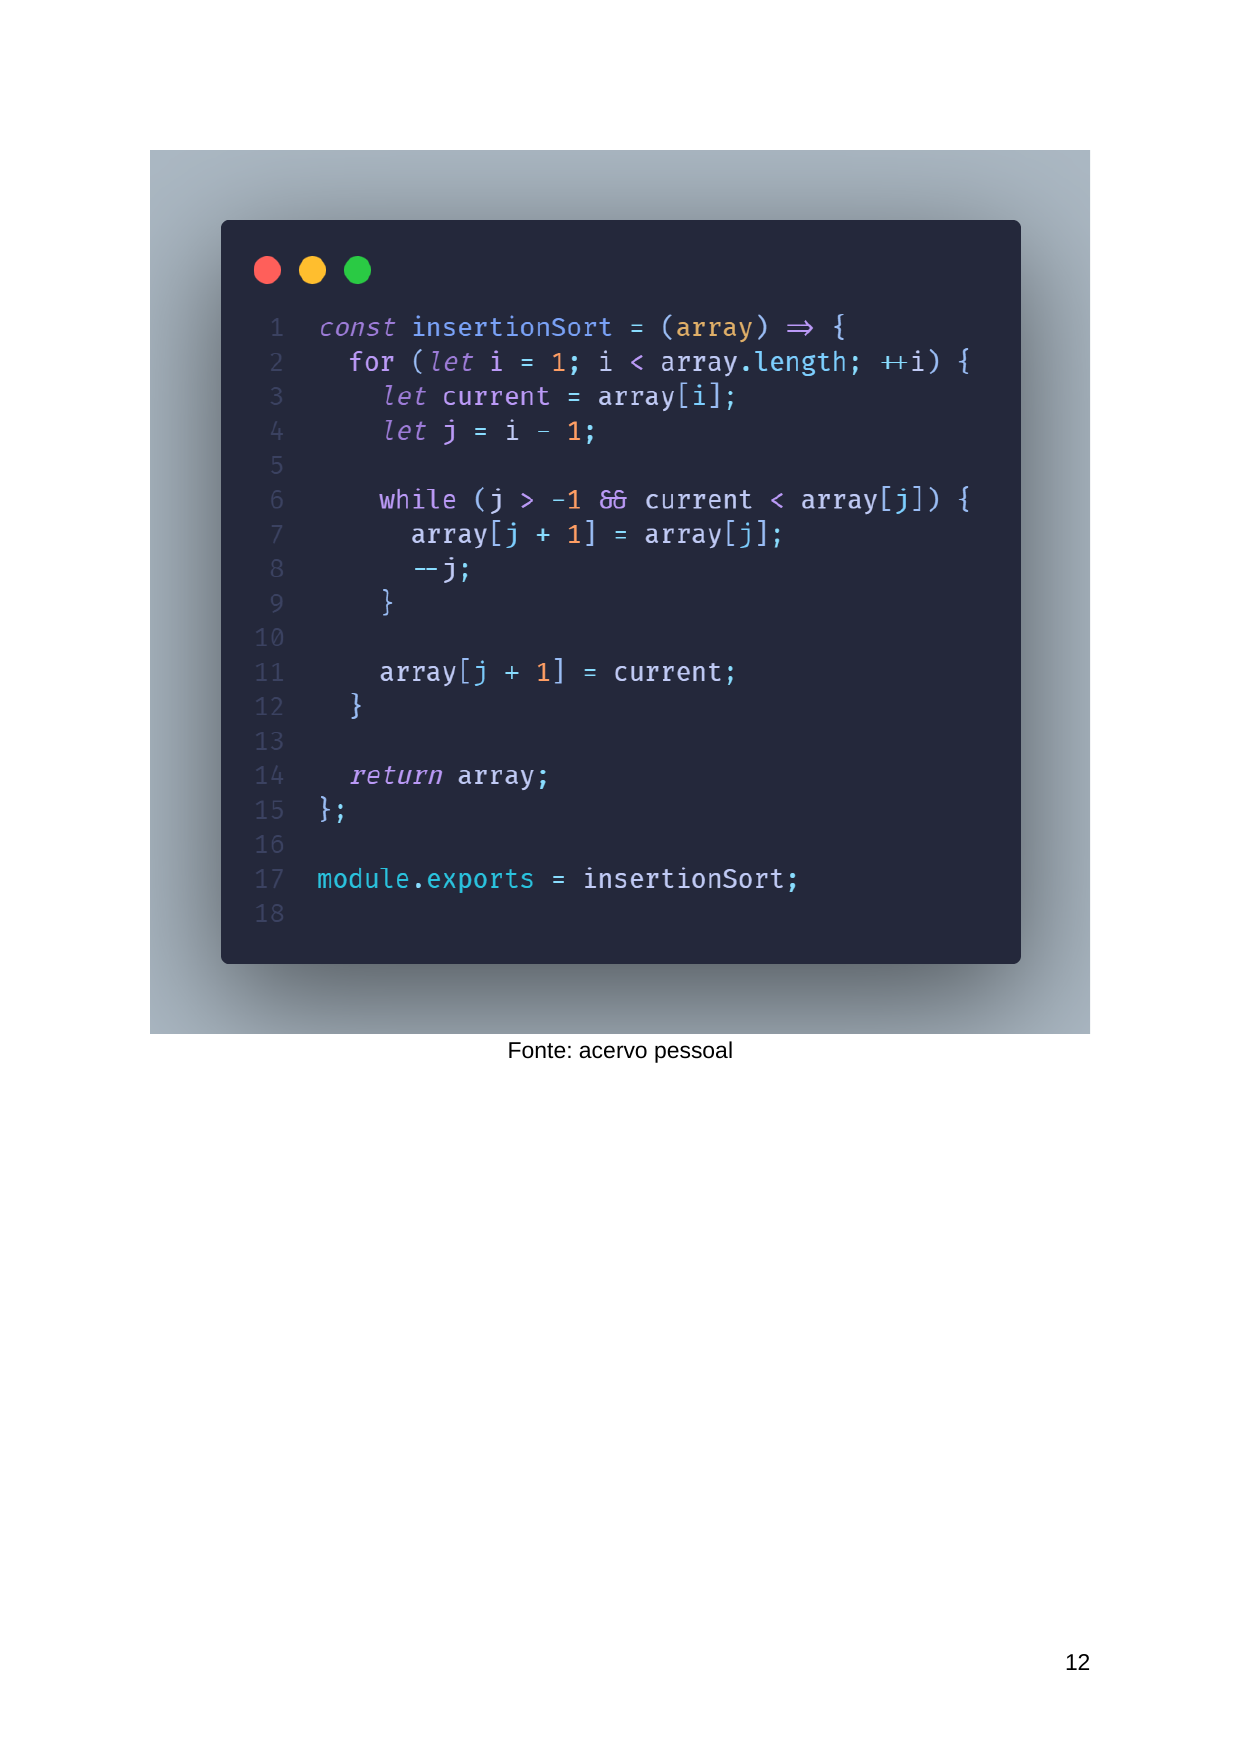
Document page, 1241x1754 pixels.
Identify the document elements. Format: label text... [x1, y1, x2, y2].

picture [150, 150, 1091, 1034]
text Fonte: acervo pessoal [150, 1037, 1090, 1063]
